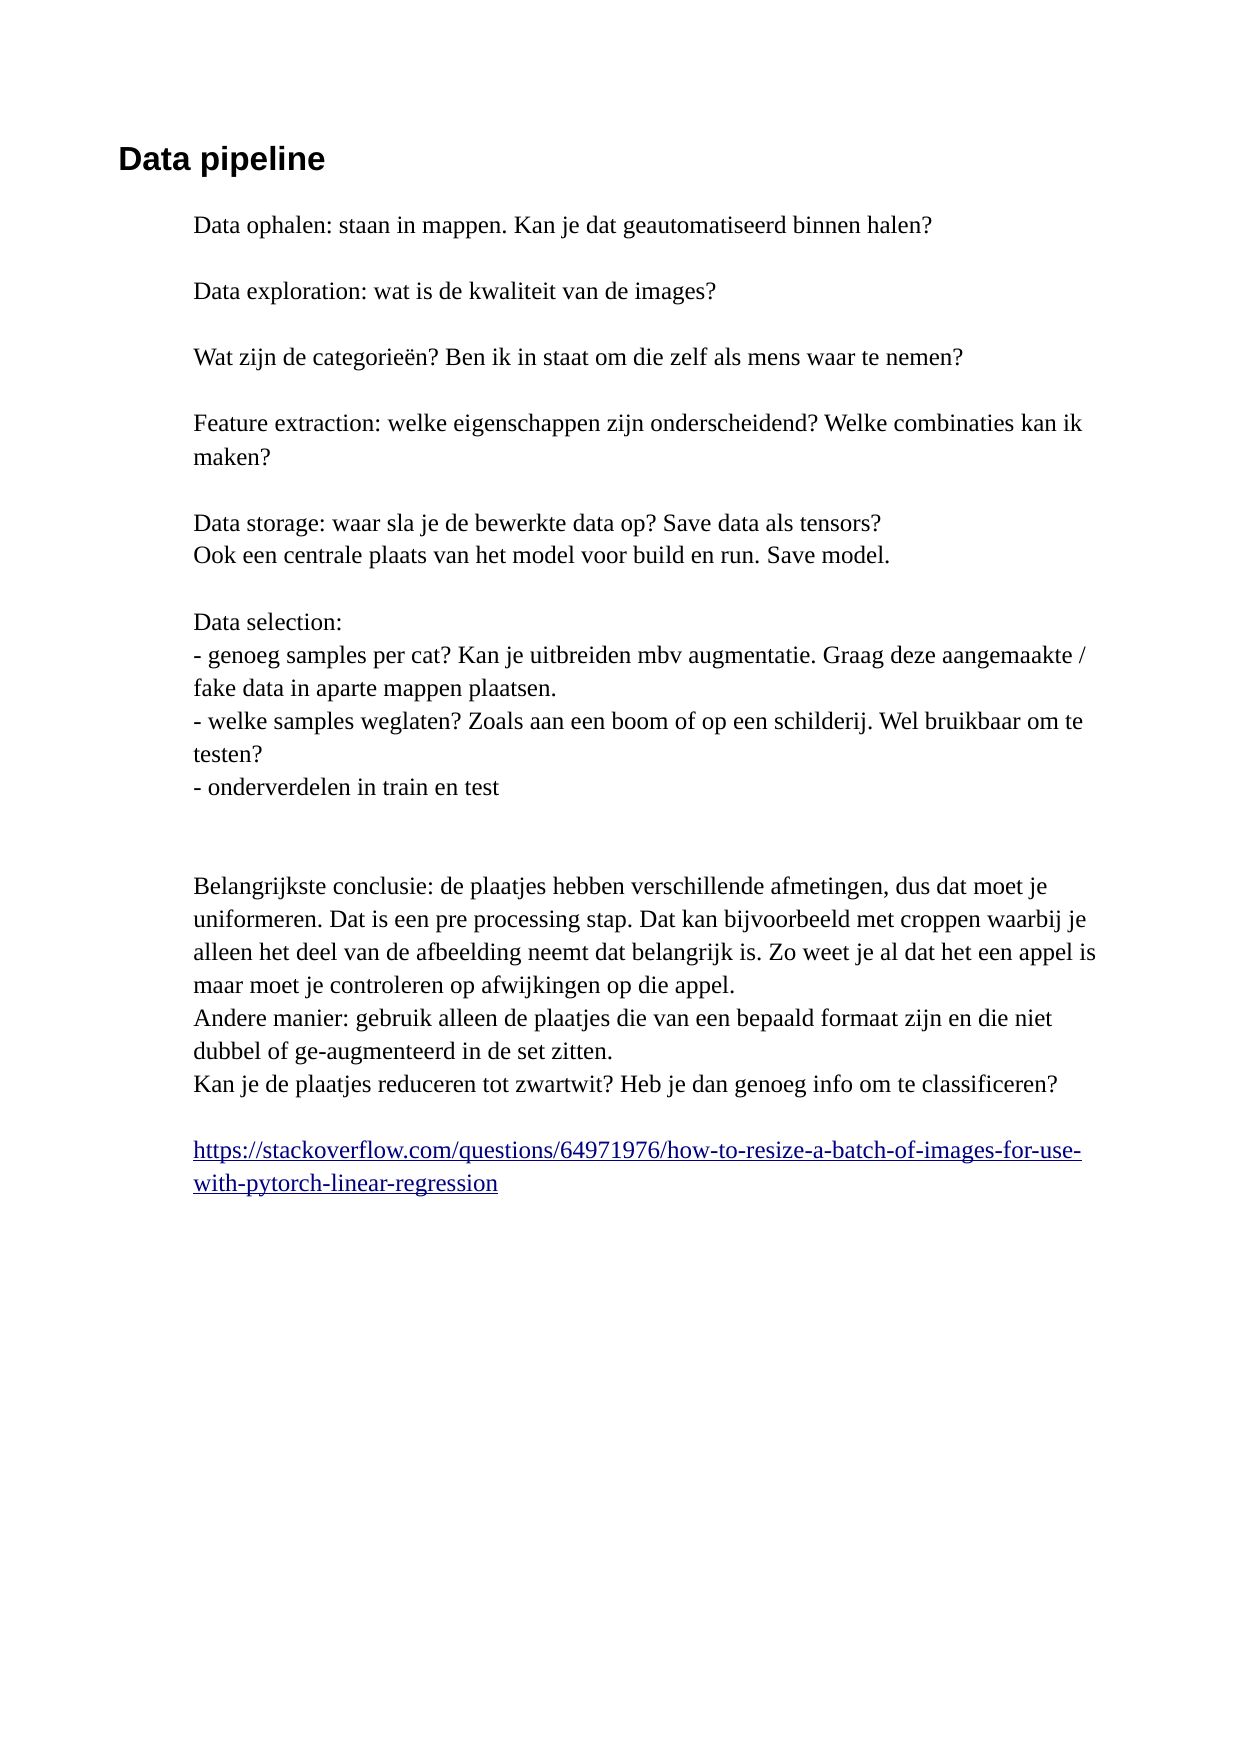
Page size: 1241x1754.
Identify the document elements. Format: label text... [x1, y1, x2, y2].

text Data exploration: wat is de kwaliteit van de images? [193, 276, 1122, 305]
subtitle Data pipeline [118, 139, 1122, 177]
text Wat zijn de categorieën? Ben ik in staat om die zelf als mens waar te nemen? [193, 342, 1122, 371]
text Feature extraction: welke eigenschappen zijn onderscheidend? Welke combinaties kan ik maken? [193, 408, 1122, 470]
text - onderverdelen in train en test [193, 772, 1122, 801]
text Data ophalen: staan in mappen. Kan je dat geautomatiseerd binnen halen? [193, 210, 1122, 239]
text Belangrijkste conclusie: de plaatjes hebben verschillende afmetingen, dus dat moet je uniformeren. Dat is een pre processing stap. Dat kan bijvoorbeeld met croppen waarbij je alleen het deel van de afbeelding neemt dat belangrijk is. Zo weet je al dat het een appel is maar moet je controleren op afwijkingen op die appel. [193, 871, 1122, 999]
text https://stackoverflow.com/questions/64971976/how-to-resize-a-batch-of-images-for-use-with-pytorch-linear-regression [193, 1135, 1122, 1197]
text Kan je de plaatjes reduceren tot zwartwit? Heb je dan genoeg info om te classificeren? [193, 1069, 1122, 1098]
text - welke samples weglaten? Zoals aan een boom of op een schilderij. Wel bruikbaar om te testen? [193, 706, 1122, 767]
text Data storage: waar sla je de bewerkte data op? Save data als tensors? [193, 508, 1122, 536]
text Data selection: [193, 607, 1122, 635]
text Andere manier: gebruik alleen de plaatjes die van een bepaald formaat zijn en die niet dubbel of ge-augmenteerd in de set zitten. [193, 1003, 1122, 1065]
text Ook een centrale plaats van het model voor build en run. Save model. [193, 541, 1122, 569]
text - genoeg samples per cat? Kan je uitbreiden mbv augmentatie. Graag deze aangemaakte / fake data in aparte mappen plaatsen. [193, 640, 1122, 701]
